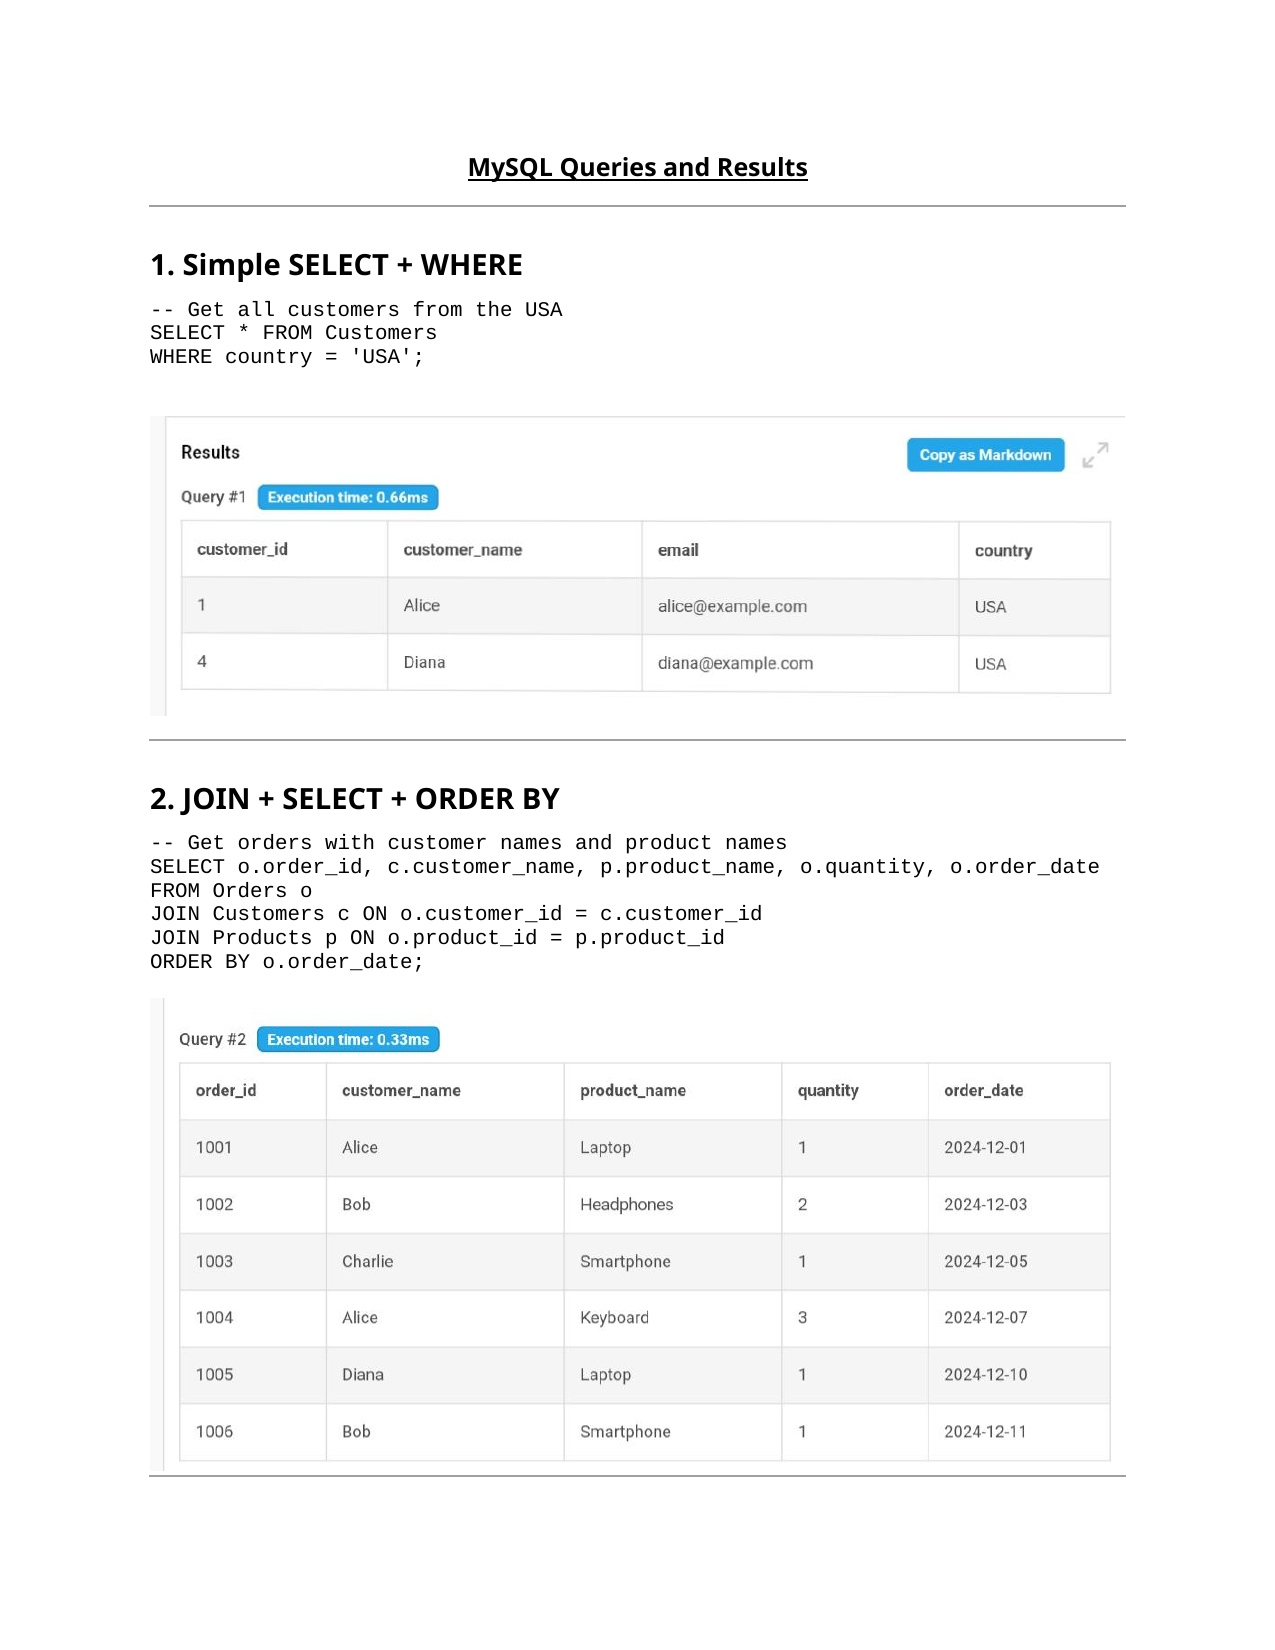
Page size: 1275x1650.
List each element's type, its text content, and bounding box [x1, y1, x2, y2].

text ORDER BY o.order_date; [150, 951, 1125, 974]
subtitle 2. JOIN + SELECT + ORDER BY [150, 778, 1125, 818]
text FROM Orders o [150, 880, 1125, 903]
text -- Get orders with customer names and product names [150, 832, 1125, 856]
text JOIN Products p ON o.product_id = p.product_id [150, 927, 1125, 951]
text WHERE country = 'USA'; [150, 346, 1125, 369]
text JOIN Customers c ON o.customer_id = c.customer_id [150, 903, 1125, 927]
text SELECT * FROM Customers [150, 322, 1125, 346]
text MySQL Queries and Results [150, 150, 1125, 184]
text SELECT o.order_id, c.customer_name, p.product_name, o.quantity, o.order_date [150, 856, 1125, 880]
subtitle 1. Simple SELECT + WHERE [150, 244, 1125, 284]
text -- Get all customers from the USA [150, 298, 1125, 322]
